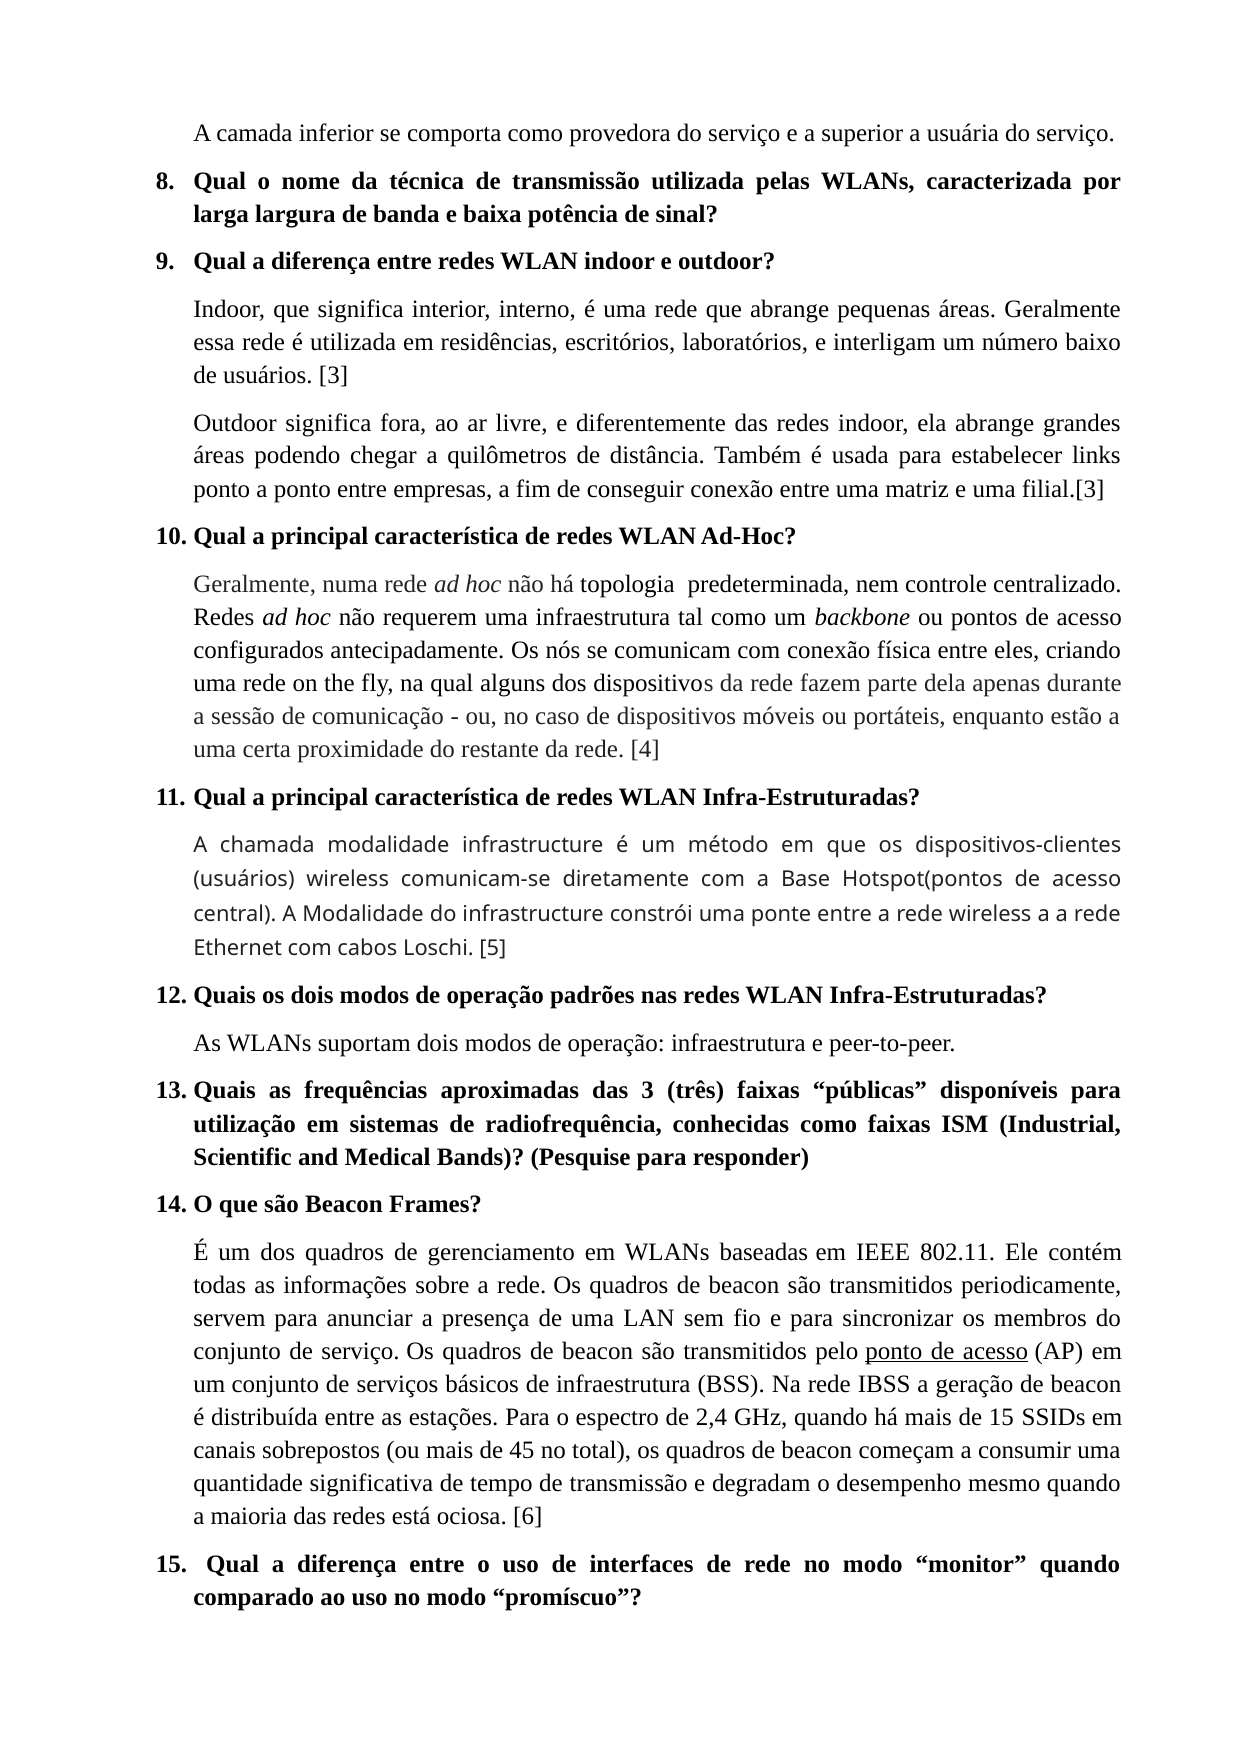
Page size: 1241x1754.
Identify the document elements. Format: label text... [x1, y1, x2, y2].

list Qual o nome da técnica de transmissão utilizada pelas WLANs, caracterizada por larga largura de banda e baixa potência de sinal? [156, 166, 1122, 227]
list Qual a principal característica de redes WLAN Ad-Hoc? [156, 521, 1122, 550]
list Quais os dois modos de operação padrões nas redes WLAN Infra-Estruturadas? [156, 980, 1122, 1009]
list É um dos quadros de gerenciamento em WLANs baseadas em IEEE 802.11. Ele contém todas as informações sobre a rede. Os quadros de beacon são transmitidos periodicamente, servem para anunciar a presença de uma LAN sem fio e para sincronizar os membros do conjunto de serviço. Os quadros de beacon são transmitidos pelo ponto de acesso (AP) em um conjunto de serviços básicos de infraestrutura (BSS). Na rede IBSS a geração de beacon é distribuída entre as estações. Para o espectro de 2,4 GHz, quando há mais de 15 SSIDs em canais sobrepostos (ou mais de 45 no total), os quadros de beacon começam a consumir uma quantidade significativa de tempo de transmissão e degradam o desempenho mesmo quando a maioria das redes está ociosa. [6] [156, 1237, 1122, 1530]
list Geralmente, numa rede ad hoc não há topologia predeterminada, nem controle centralizado. Redes ad hoc não requerem uma infraestrutura tal como um backbone ou pontos de acesso configurados antecipadamente. Os nós se comunicam com conexão física entre eles, criando uma rede on the fly, na qual alguns dos dispositivos da rede fazem parte dela apenas durante a sessão de comunicação - ou, no caso de dispositivos móveis ou portáteis, enquanto estão a uma certa proximidade do restante da rede. [4] [156, 569, 1122, 763]
list A camada inferior se comporta como provedora do serviço e a superior a usuária do serviço. [156, 118, 1122, 147]
list Quais as frequências aproximadas das 3 (três) faixas “públicas” disponíveis para utilização em sistemas de radiofrequência, conhecidas como faixas ISM (Industrial, Scientific and Medical Bands)? (Pesquise para responder) [156, 1076, 1122, 1170]
list Indoor, que significa interior, interno, é uma rede que abrange pequenas áreas. Geralmente essa rede é utilizada em residências, escritórios, laboratórios, e interligam um número baixo de usuários. [3] [156, 294, 1122, 389]
list Qual a principal característica de redes WLAN Infra-Estruturadas? [156, 782, 1122, 810]
list Outdoor significa fora, ao ar livre, e diferentemente das redes indoor, ela abrange grandes áreas podendo chegar a quilômetros de distância. Também é usada para estabelecer links ponto a ponto entre empresas, a fim de conseguir conexão entre uma matriz e uma filial.[3] [156, 408, 1122, 502]
list As WLANs suportam dois modos de operação: infraestrutura e peer-to-peer. [156, 1028, 1122, 1057]
list Qual a diferença entre redes WLAN indoor e outdoor? [156, 246, 1122, 275]
list Qual a diferença entre o uso de interfaces de rede no modo “monitor” quando comparado ao uso no modo “promíscuo”? [156, 1549, 1122, 1610]
list O que são Beacon Frames? [156, 1189, 1122, 1218]
list A chamada modalidade infrastructure é um método em que os dispositivos-clientes (usuários) wireless comunicam-se diretamente com a Base Hotspot(pontos de acesso central). A Modalidade do infrastructure constrói uma ponte entre a rede wireless a a rede Ethernet com cabos Loschi. [5] [156, 829, 1122, 961]
